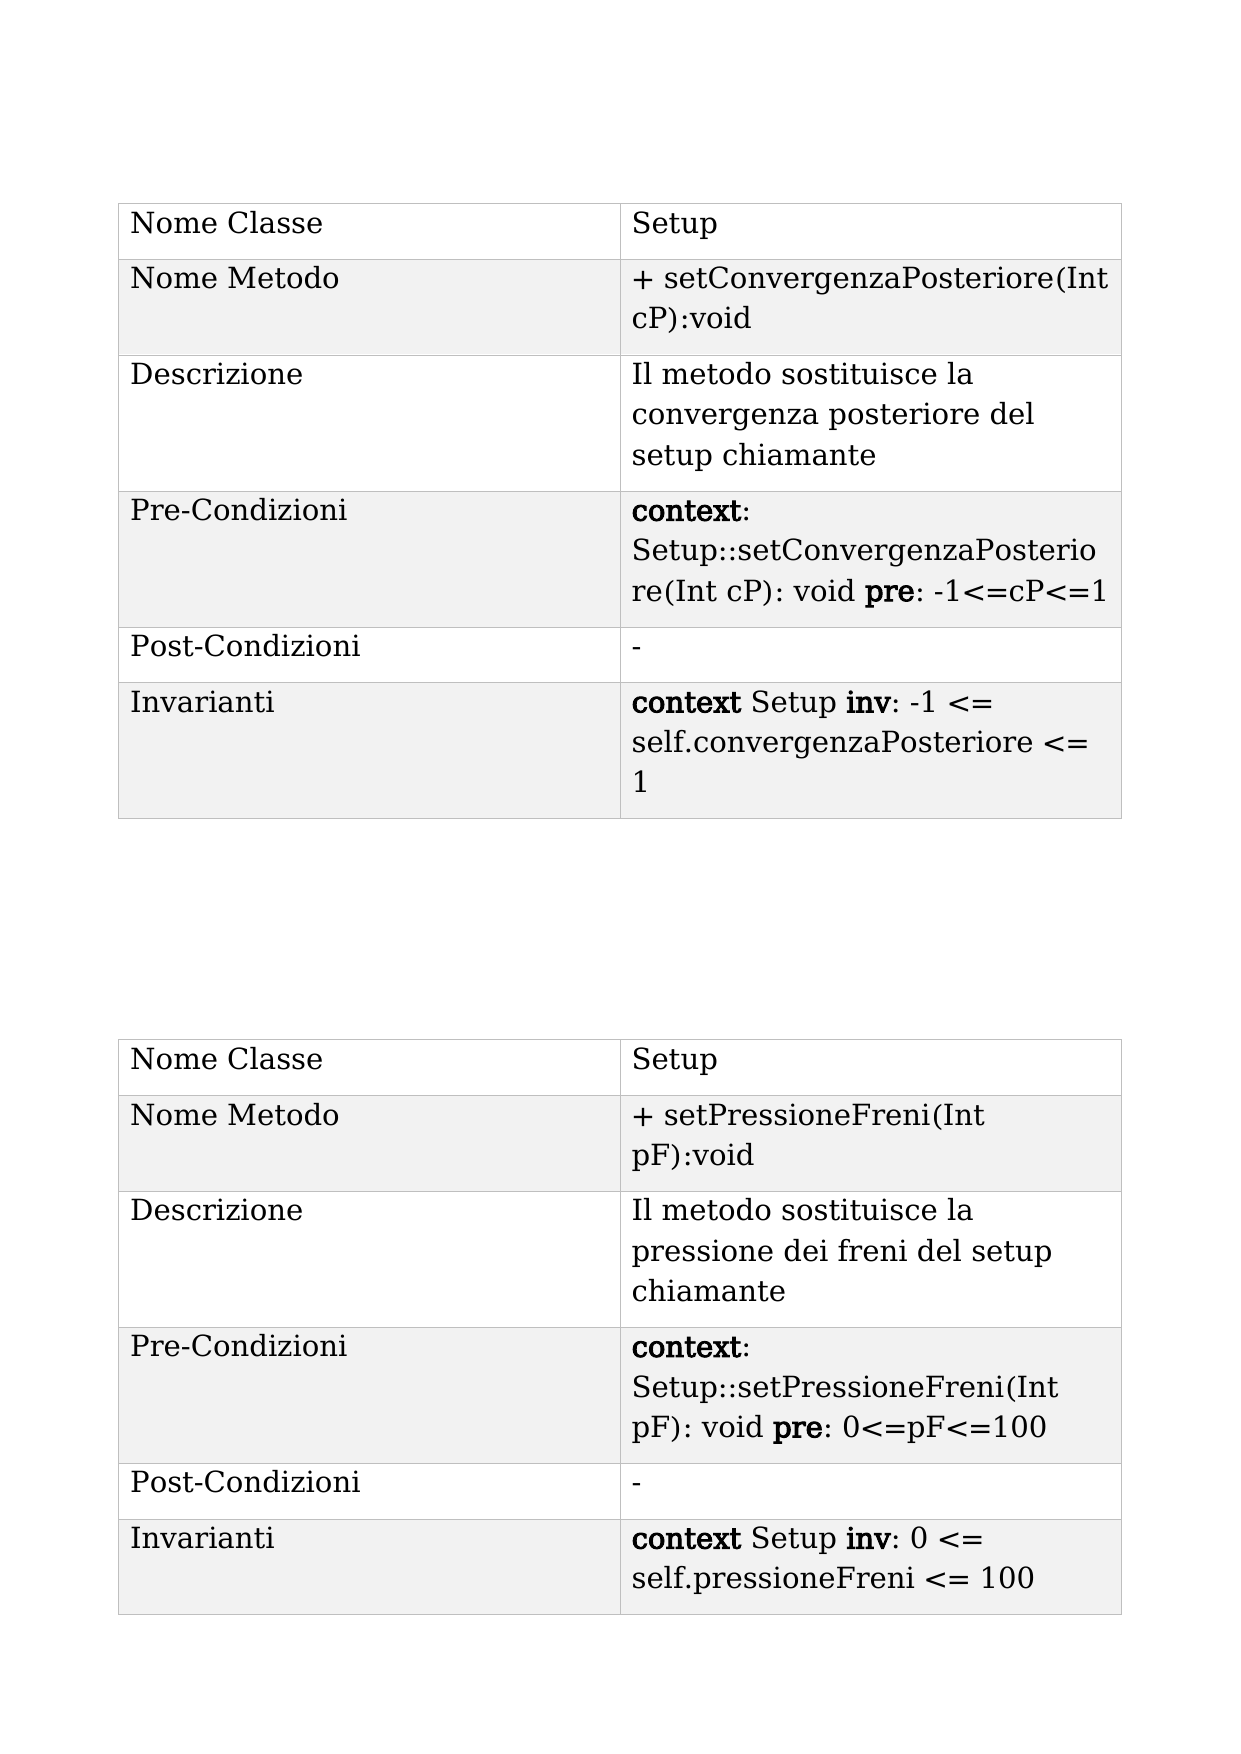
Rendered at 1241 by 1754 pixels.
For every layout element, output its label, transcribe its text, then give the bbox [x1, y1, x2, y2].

table_cell Nome Metodo [119, 1096, 620, 1191]
table_cell context Setup inv: -1 <= self.convergenzaPosteriore <= 1 [621, 683, 1121, 818]
table_cell Il metodo sostituisce la convergenza posteriore del setup chiamante [621, 356, 1121, 491]
table_header Setup [621, 204, 1121, 259]
table_header Nome Classe [119, 1040, 620, 1095]
table_cell Invarianti [119, 1520, 620, 1614]
table_cell Post-Condizioni [119, 628, 620, 682]
table_cell Descrizione [119, 356, 620, 491]
table_cell Descrizione [119, 1192, 620, 1327]
table_cell context: Setup::setPressioneFreni(Int pF): void pre: 0<=pF<=100 [621, 1328, 1121, 1463]
table_cell - [621, 1464, 1121, 1518]
table_cell Invarianti [119, 683, 620, 818]
table_cell context Setup inv: 0 <= self.pressioneFreni <= 100 [621, 1520, 1121, 1614]
table_cell - [621, 628, 1121, 682]
table_cell Pre-Condizioni [119, 492, 620, 627]
table_cell Pre-Condizioni [119, 1328, 620, 1463]
table_cell context: Setup::setConvergenzaPosteriore(Int cP): void pre: -1<=cP<=1 [621, 492, 1121, 627]
table_cell Il metodo sostituisce la pressione dei freni del setup chiamante [621, 1192, 1121, 1327]
table_header Setup [621, 1040, 1121, 1095]
table_cell + setConvergenzaPosteriore(Int cP):void [621, 260, 1121, 354]
table_header Nome Classe [119, 204, 620, 259]
table_cell Post-Condizioni [119, 1464, 620, 1518]
table_cell + setPressioneFreni(Int pF):void [621, 1096, 1121, 1191]
table_cell Nome Metodo [119, 260, 620, 354]
